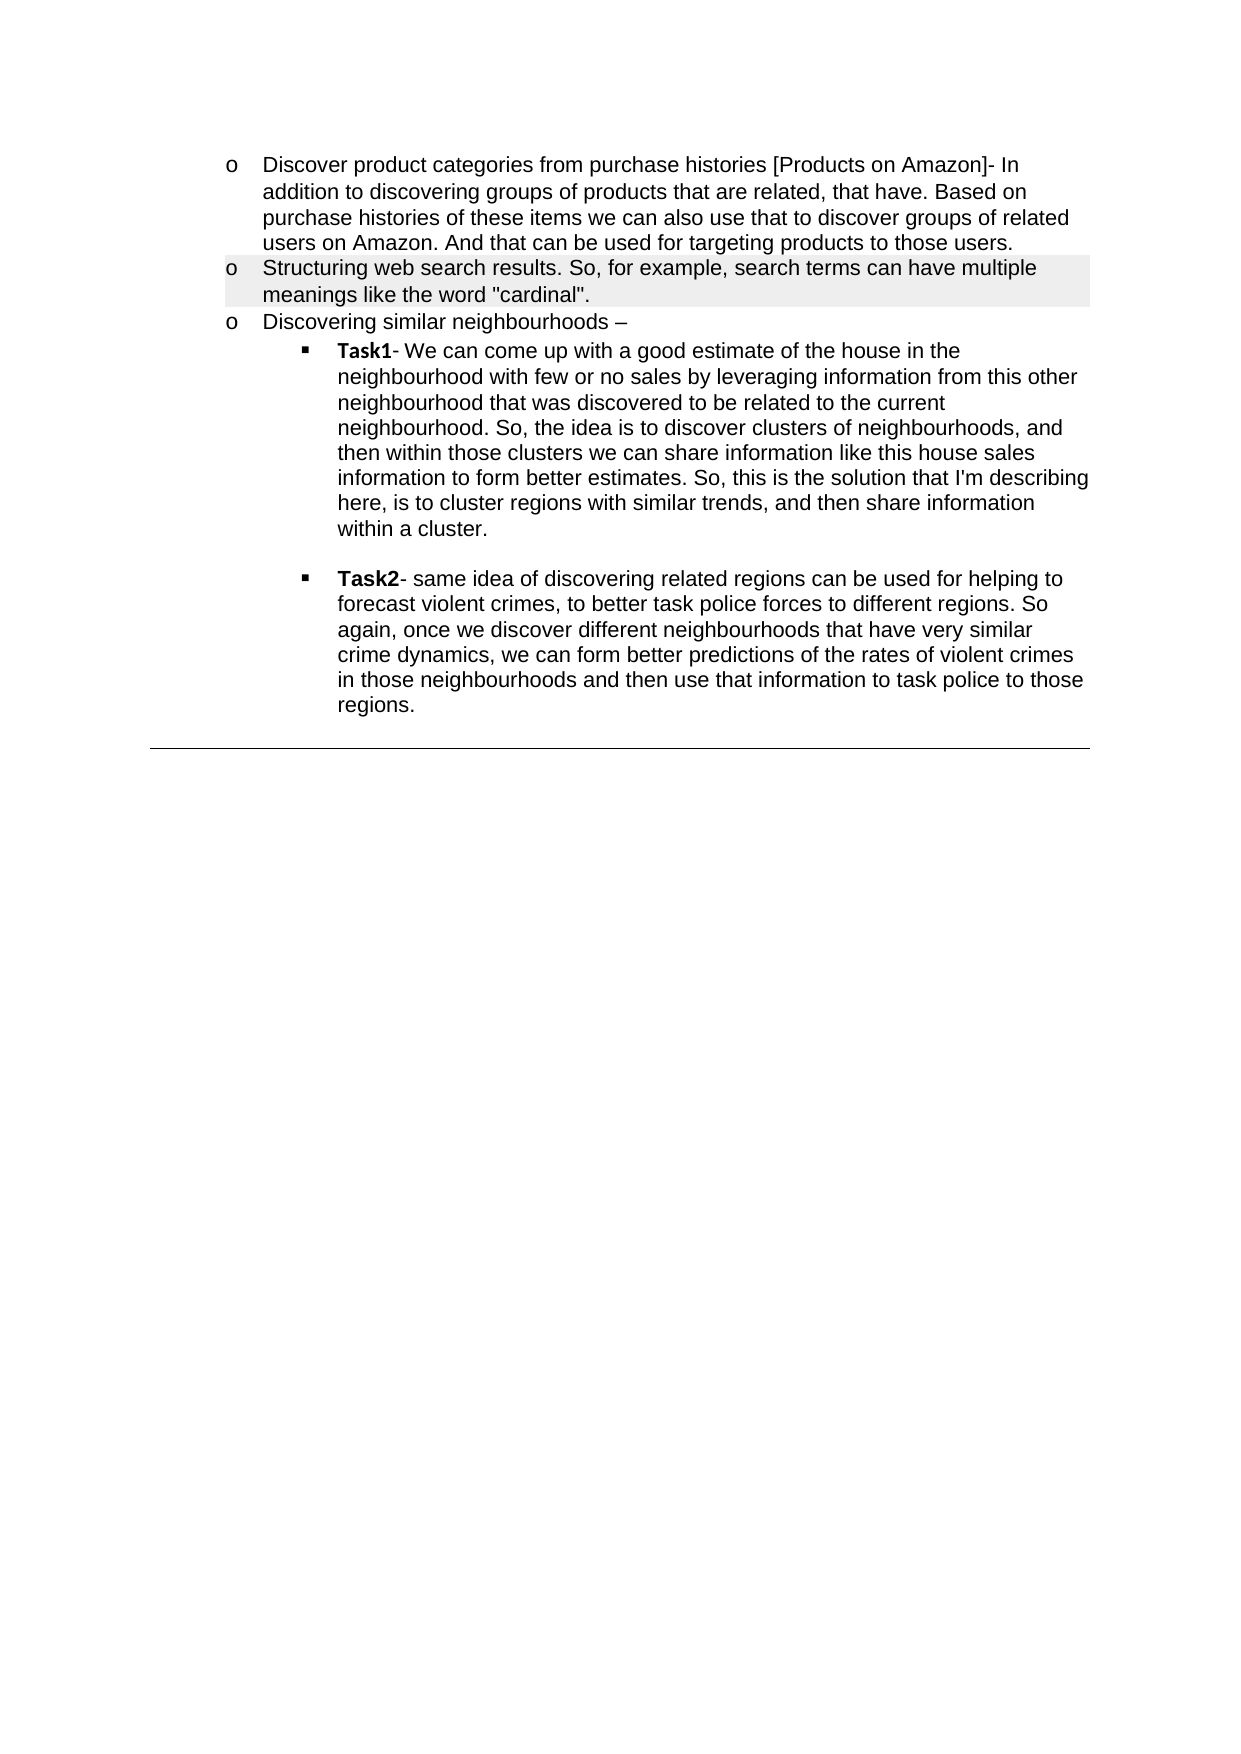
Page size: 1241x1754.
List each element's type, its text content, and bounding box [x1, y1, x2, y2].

list Structuring web search results. So, for example, search terms can have multiple meanings like the word "cardinal". [225, 255, 1090, 307]
list Discovering similar neighbourhoods – [225, 307, 1090, 336]
list Discover product categories from purchase histories [Products on Amazon]- In addition to discovering groups of products that are related, that have. Based on purchase histories of these items we can also use that to discover groups of related users on Amazon. And that can be used for targeting products to those users. [225, 150, 1090, 255]
list Task1- We can come up with a good estimate of the house in the neighbourhood with few or no sales by leveraging information from this other neighbourhood that was discovered to be related to the current neighbourhood. So, the idea is to discover clusters of neighbourhoods, and then within those clusters we can share information like this house sales information to form better estimates. So, this is the solution that I'm describing here, is to cluster regions with similar trends, and then share information within a cluster. [300, 336, 1090, 541]
list Task2- same idea of discovering related regions can be used for helping to forecast violent crimes, to better task police forces to different regions. So again, once we discover different neighbourhoods that have very similar crime dynamics, we can form better predictions of the rates of violent crimes in those neighbourhoods and then use that information to task police to those regions. [300, 566, 1090, 717]
